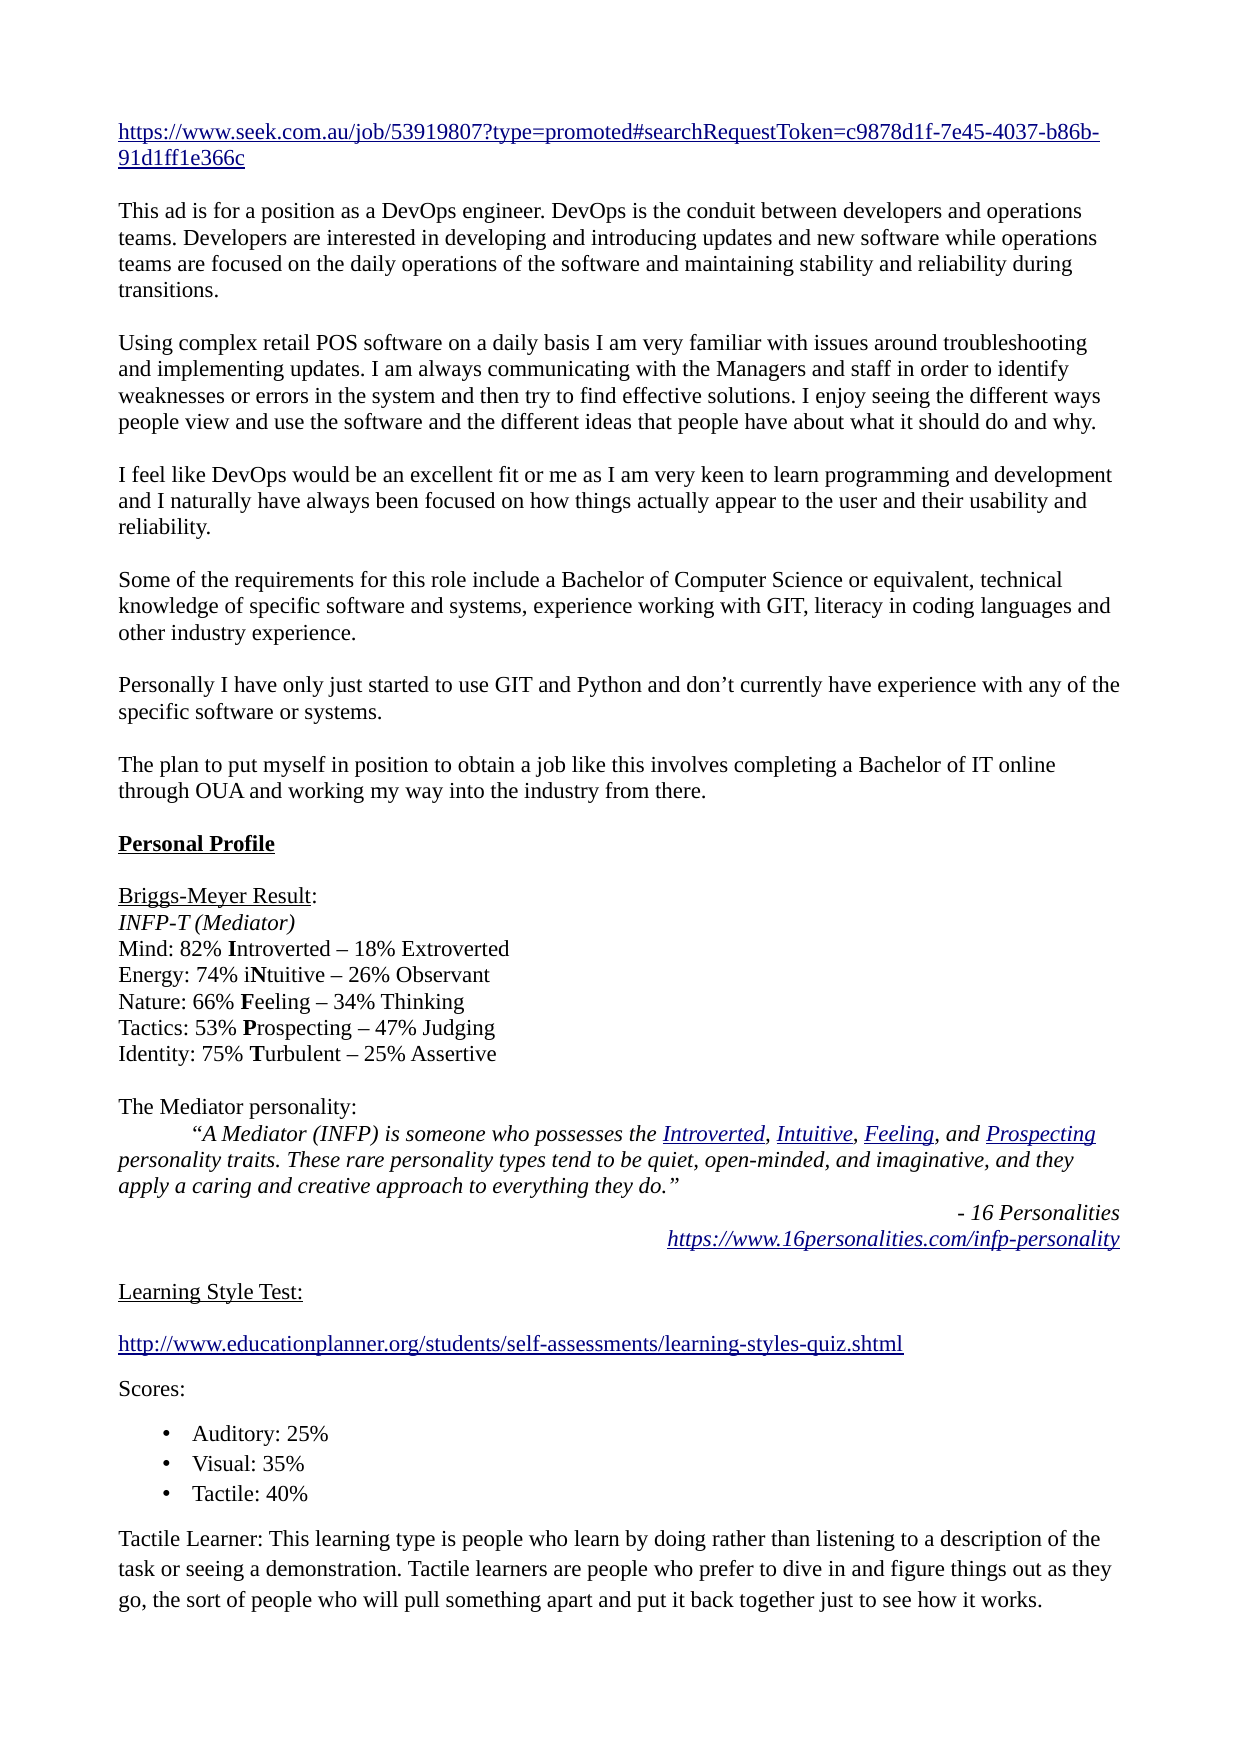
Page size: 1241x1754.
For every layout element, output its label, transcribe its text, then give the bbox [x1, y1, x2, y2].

text Personal Profile [118, 830, 1122, 856]
text Some of the requirements for this role include a Bachelor of Computer Science or equivalent, technical knowledge of specific software and systems, experience working with GIT, literacy in coding languages and other industry experience. [118, 566, 1122, 645]
text Tactics: 53% Prospecting – 47% Judging [118, 1014, 1122, 1041]
list Visual: 35% [162, 1450, 1122, 1477]
text Personally I have only just started to use GIT and Python and don’t currently have experience with any of the specific software or systems. [118, 672, 1122, 724]
text “A Mediator (INFP) is someone who possesses the Introverted, Intuitive, Feeling, and Prospecting personality traits. These rare personality types tend to be quiet, open-minded, and imaginative, and they apply a caring and creative approach to everything they do.” [118, 1119, 1122, 1199]
text The Mediator personality: [118, 1093, 1122, 1119]
text - 16 Personalities [118, 1199, 1122, 1225]
text Mind: 82% Introverted – 18% Extroverted [118, 935, 1122, 961]
text The plan to put myself in position to obtain a job like this involves completing a Bachelor of IT online through OUA and working my way into the industry from there. [118, 751, 1122, 803]
list Auditory: 25% [162, 1420, 1122, 1446]
text Scores: [118, 1375, 1122, 1402]
text This ad is for a position as a DevOps engineer. DevOps is the conduit between developers and operations teams. Developers are interested in developing and introducing updates and new software while operations teams are focused on the daily operations of the software and maintaining stability and reliability during transitions. [118, 197, 1122, 303]
text Energy: 74% iNtuitive – 26% Observant [118, 961, 1122, 988]
text Identity: 75% Turbulent – 25% Assertive [118, 1041, 1122, 1067]
text https://www.seek.com.au/job/53919807?type=promoted#searchRequestToken=c9878d1f-7e45-4037-b86b-91d1ff1e366c [118, 118, 1122, 171]
text https://www.16personalities.com/infp-personality [118, 1225, 1122, 1251]
text Nature: 66% Feeling – 34% Thinking [118, 988, 1122, 1014]
text INFP-T (Mediator) [118, 909, 1122, 935]
text Using complex retail POS software on a daily basis I am very familiar with issues around troubleshooting and implementing updates. I am always communicating with the Managers and staff in order to identify weaknesses or errors in the system and then try to find effective solutions. I enjoy seeing the different ways people view and use the software and the different ideas that people have about what it should do and why. [118, 329, 1122, 434]
list Tactile: 40% [162, 1480, 1122, 1507]
text I feel like DevOps would be an excellent fit or me as I am very keen to learn programming and development and I naturally have always been focused on how things actually appear to the user and their usability and reliability. [118, 461, 1122, 540]
text Learning Style Test: [118, 1278, 1122, 1304]
text Tactile Learner: This learning type is people who learn by doing rather than listening to a description of the task or seeing a demonstration. Tactile learners are people who prefer to dive in and figure things out as they go, the sort of people who will pull something apart and put it back together just to see how it works. [118, 1525, 1122, 1612]
text Briggs-Meyer Result: [118, 882, 1122, 909]
text http://www.educationplanner.org/students/self-assessments/learning-styles-quiz.shtml [118, 1330, 1122, 1357]
